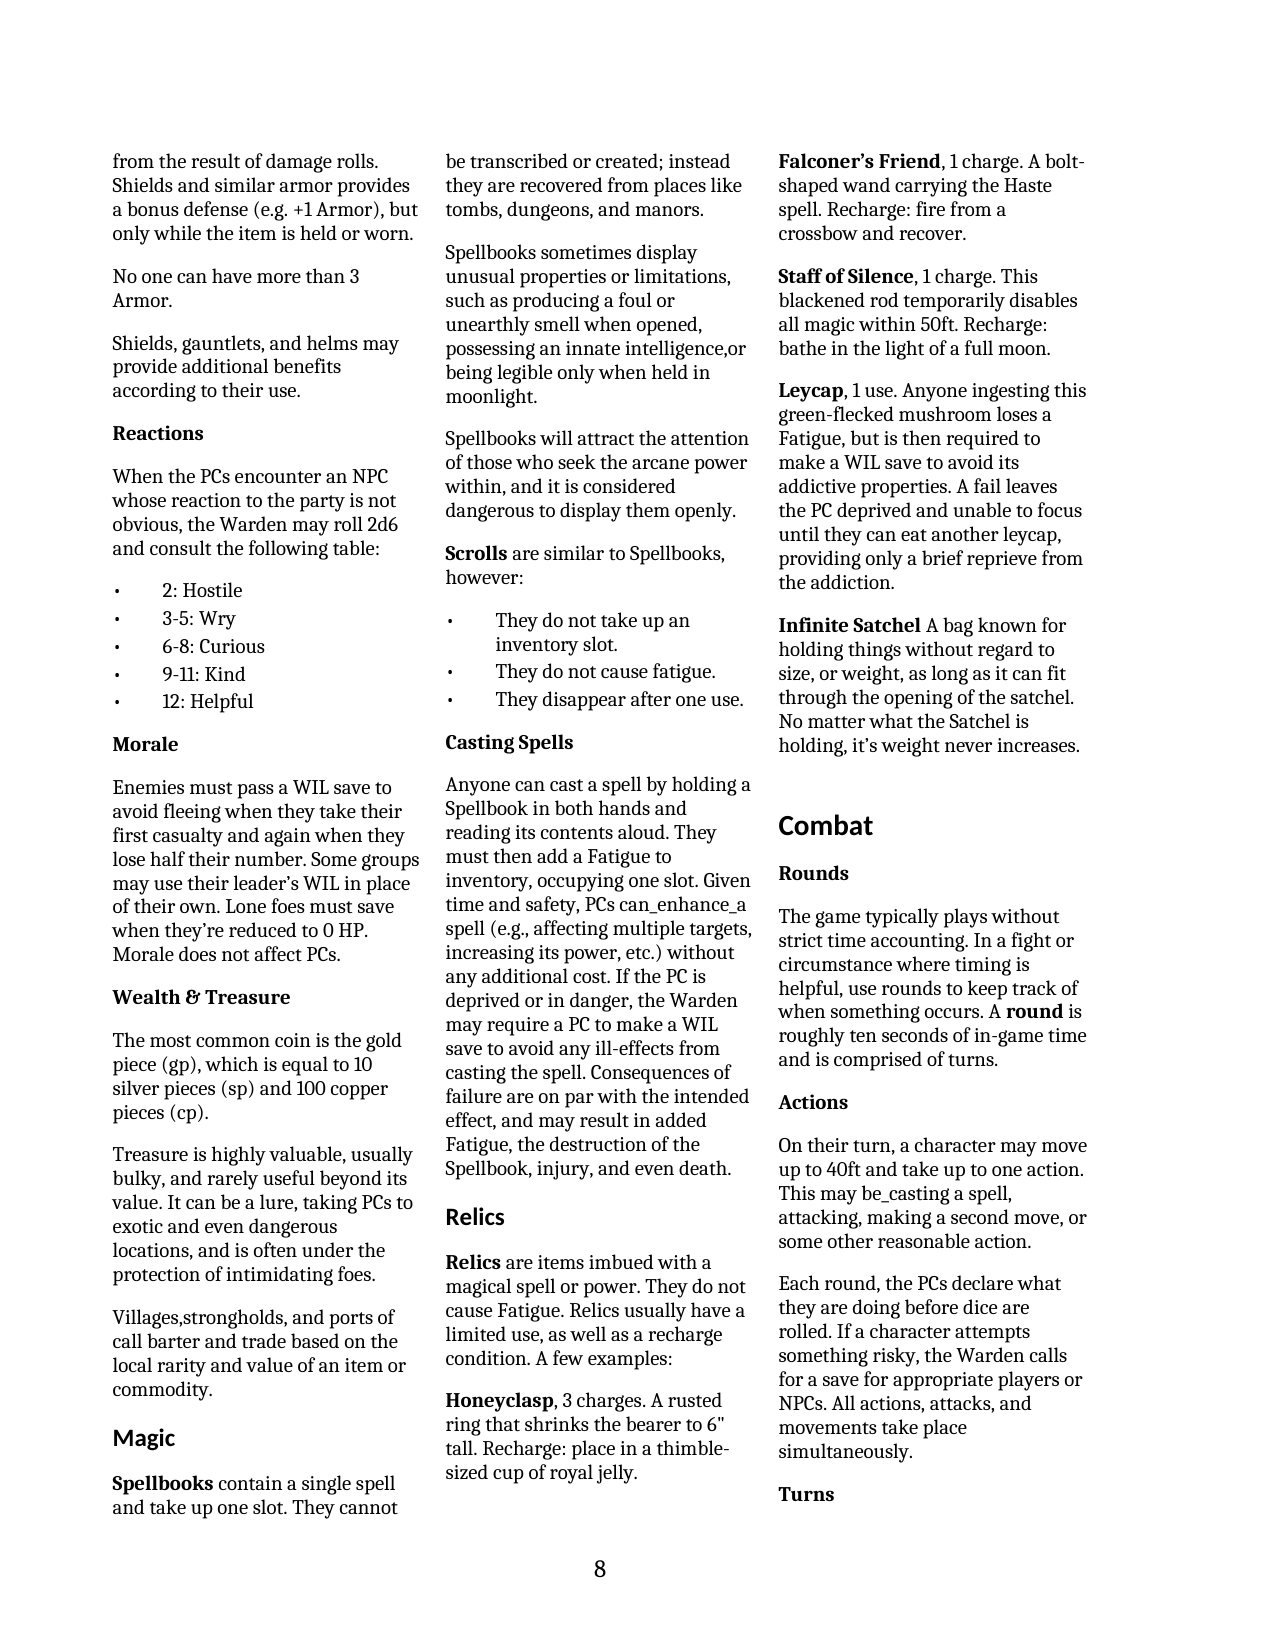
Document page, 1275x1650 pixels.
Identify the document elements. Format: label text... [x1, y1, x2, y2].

text Villages,strongholds, and ports of call barter and trade based on the local rarity and value of an item or commodity. [112, 1306, 421, 1401]
text Enemies must pass a WIL save to avoid fleeing when they take their first casualty and again when they lose half their number. Some groups may use their leader’s WIL in place of their own. Lone foes must save when they’re reduced to 0 HP. Morale does not affect PCs. [112, 775, 421, 967]
list 6-8: Curious [112, 634, 421, 658]
text Shields, gauntlets, and helms may provide additional benefits according to their use. [112, 331, 421, 403]
text Each round, the PCs declare what they are doing before dice are rolled. If a character attempts something risky, the Warden calls for a save for appropriate players or NPCs. All actions, attacks, and movements take place simultaneously. [778, 1272, 1087, 1464]
text The most common coin is the gold piece (gp), which is equal to 10 silver pieces (sp) and 100 copper pieces (cp). [112, 1028, 421, 1124]
text Staff of Silence, 1 charge. This blackened rod temporarily disables all magic within 50ft. Recharge: bathe in the light of a full moon. [778, 264, 1087, 360]
text Reactions [112, 422, 421, 446]
text Falconer’s Friend, 1 charge. A bolt-shaped wand carrying the Haste spell. Recharge: fire from a crossbow and recover. [778, 150, 1087, 246]
text Leycap, 1 use. Anyone ingesting this green-flecked mushroom loses a Fatigue, but is then required to make a WIL save to avoid its addictive properties. A fail leaves the PC deprived and unable to focus until they can eat another leycap, providing only a brief reprieve from the addiction. [778, 379, 1087, 595]
text Casting Spells [445, 730, 754, 754]
text Infinite Satchel A bag known for holding things without regard to size, or weight, as long as it can fit through the opening of the satchel. No matter what the Satchel is holding, it’s weight never increases. [778, 613, 1087, 757]
text Anyone can cast a spell by holding a Spellbook in both hands and reading its contents aloud. They must then add a Fatigue to inventory, occupying one slot. Given time and safety, PCs can_enhance_a spell (e.g., affecting multiple targets, increasing its power, etc.) without any additional cost. If the PC is deprived or in danger, the Warden may require a PC to make a WIL save to avoid any ill-effects from casting the spell. Consequences of failure are on par with the intended effect, and may result in added Fatigue, the destruction of the Spellbook, injury, and even death. [445, 773, 754, 1180]
list They do not cause fatigue. [445, 660, 754, 684]
text Honeyclasp, 3 charges. A rusted ring that shrinks the bearer to 6" tall. Recharge: place in a thimble-sized cup of royal jelly. [445, 1389, 754, 1485]
text On their turn, a character may move up to 40ft and take up to one action. This may be_casting a spell, attacking, making a second move, or some other reasonable action. [778, 1133, 1087, 1253]
list 12: Helpful [112, 690, 421, 714]
text Spellbooks contain a single spell and take up one slot. They cannot [112, 1472, 421, 1519]
text Relics are items imbued with a magical spell or power. They do not cause Fatigue. Relics usually have a limited use, as well as a recharge condition. A few examples: [445, 1251, 754, 1370]
text Turns [778, 1482, 1087, 1506]
subtitle Magic [112, 1422, 421, 1453]
text Scrolls are similar to Spellbooks, however: [445, 542, 754, 589]
text Spellbooks will attract the attention of those who seek the arcane power within, and it is considered dangerous to display them openly. [445, 427, 754, 523]
text Actions [778, 1091, 1087, 1115]
list 3-5: Wry [112, 607, 421, 631]
text Spellbooks sometimes display unusual properties or limitations, such as producing a foul or unearthly smell when opened, possessing an innate intelligence,or being legible only when held in moonlight. [445, 241, 754, 408]
text be transcribed or created; instead they are recovered from places like tombs, dungeons, and manors. [445, 150, 754, 222]
text Treasure is highly valuable, usually bulky, and rarely useful beyond its value. It can be a lure, taking PCs to exotic and even dangerous locations, and is often under the protection of intimidating foes. [112, 1143, 421, 1287]
list They disappear after one use. [445, 688, 754, 712]
subtitle Combat [778, 807, 1087, 843]
list 9-11: Kind [112, 662, 421, 686]
text When the PCs encounter an NPC whose reaction to the party is not obvious, the Warden may roll 2d6 and consult the following table: [112, 464, 421, 560]
text from the result of damage rolls. Shields and similar armor provides a bonus defense (e.g. +1 Armor), but only while the item is held or worn. [112, 150, 421, 246]
text Rounds [778, 862, 1087, 886]
subtitle Relics [445, 1201, 754, 1232]
list 2: Hostile [112, 579, 421, 603]
list They do not take up an inventory slot. [445, 608, 754, 656]
text No one can have more than 3 Armor. [112, 264, 421, 312]
text The game typically plays without strict time accounting. In a fight or circumstance where timing is helpful, use rounds to keep track of when something occurs. A round is roughly ten seconds of in-game time and is comprised of turns. [778, 904, 1087, 1072]
text Morale [112, 733, 421, 757]
text Wealth & Treasure [112, 986, 421, 1010]
